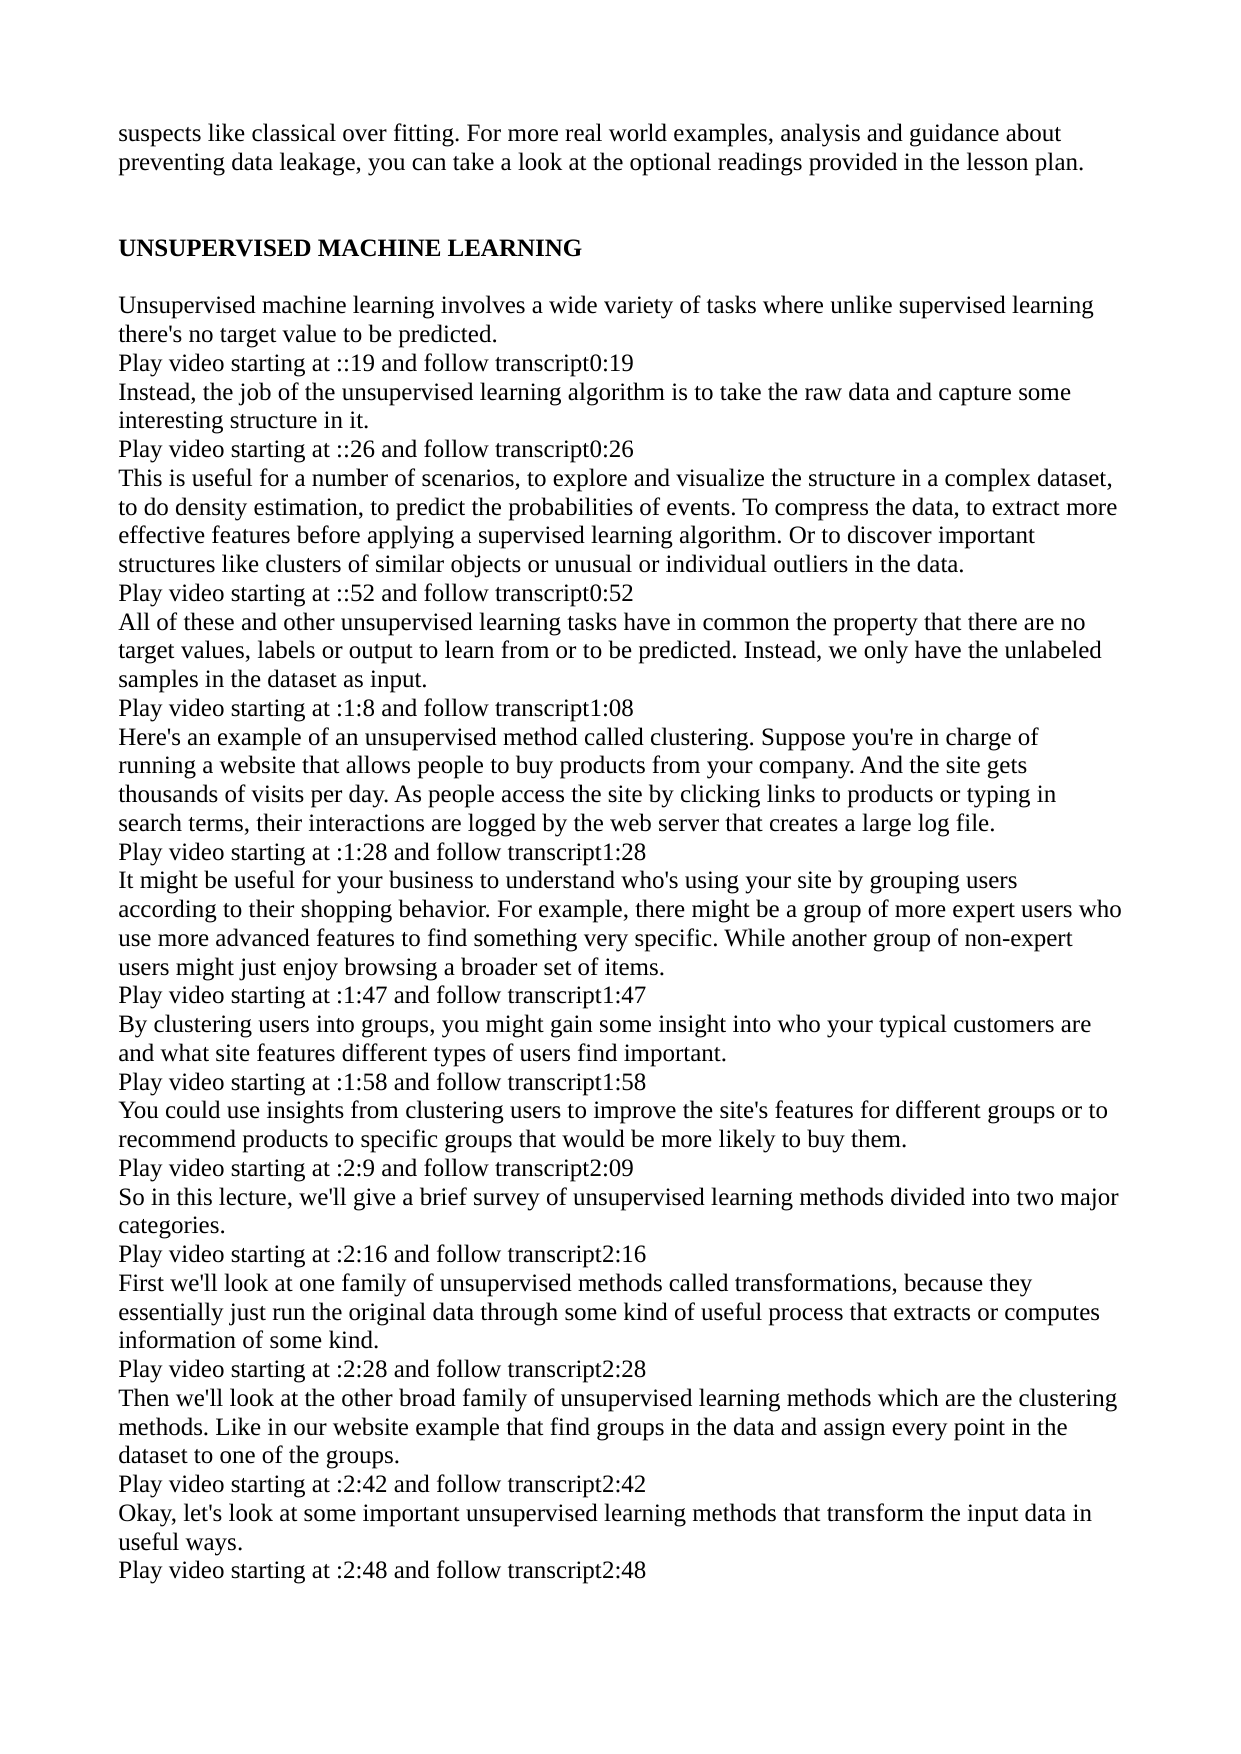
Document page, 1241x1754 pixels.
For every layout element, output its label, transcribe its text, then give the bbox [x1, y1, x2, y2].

text Then we'll look at the other broad family of unsupervised learning methods which are the clustering methods. Like in our website example that find groups in the data and assign every point in the dataset to one of the groups. [118, 1383, 1122, 1469]
text By clustering users into groups, you might gain some insight into who your typical customers are and what site features different types of users find important. [118, 1009, 1122, 1067]
text Instead, the job of the unsupervised learning algorithm is to take the raw data and capture some interesting structure in it. [118, 377, 1122, 434]
text You could use insights from clustering users to improve the site's features for different groups or to recommend products to specific groups that would be more likely to buy them. [118, 1096, 1122, 1153]
text Play video starting at :1:58 and follow transcript1:58 [118, 1067, 1122, 1096]
text This is useful for a number of scenarios, to explore and visualize the structure in a complex dataset, to do density estimation, to predict the probabilities of events. To compress the data, to extract more effective features before applying a supervised learning algorithm. Or to discover important structures like clusters of similar objects or unusual or individual outliers in the data. [118, 463, 1122, 578]
text suspects like classical over fitting. For more real world examples, analysis and guidance about preventing data leakage, you can take a look at the optional readings provided in the lesson plan. [118, 118, 1122, 176]
text Play video starting at :2:28 and follow transcript2:28 [118, 1354, 1122, 1383]
text UNSUPERVISED MACHINE LEARNING [118, 233, 1122, 262]
text Play video starting at :2:48 and follow transcript2:48 [118, 1556, 1122, 1584]
text All of these and other unsupervised learning tasks have in common the property that there are no target values, labels or output to learn from or to be predicted. Instead, we only have the unlabeled samples in the dataset as input. [118, 607, 1122, 693]
text Play video starting at ::52 and follow transcript0:52 [118, 578, 1122, 607]
text It might be useful for your business to understand who's using your site by grouping users according to their shopping behavior. For example, there might be a group of more expert users who use more advanced features to find something very specific. While another group of non-expert users might just enjoy browsing a broader set of items. [118, 866, 1122, 981]
text Play video starting at :1:47 and follow transcript1:47 [118, 981, 1122, 1009]
text First we'll look at one family of unsupervised methods called transformations, because they essentially just run the original data through some kind of useful process that extracts or computes information of some kind. [118, 1268, 1122, 1354]
text Here's an example of an unsupervised method called clustering. Suppose you're in charge of running a website that allows people to buy products from your company. And the site gets thousands of visits per day. As people access the site by clicking links to products or typing in search terms, their interactions are logged by the web server that creates a large log file. [118, 722, 1122, 837]
text Play video starting at :1:28 and follow transcript1:28 [118, 837, 1122, 866]
text Play video starting at ::19 and follow transcript0:19 [118, 348, 1122, 377]
text Play video starting at :2:16 and follow transcript2:16 [118, 1239, 1122, 1268]
text Unsupervised machine learning involves a wide variety of tasks where unlike supervised learning there's no target value to be predicted. [118, 291, 1122, 348]
text Play video starting at :2:9 and follow transcript2:09 [118, 1153, 1122, 1182]
text So in this lecture, we'll give a brief survey of unsupervised learning methods divided into two major categories. [118, 1182, 1122, 1239]
text Play video starting at :2:42 and follow transcript2:42 [118, 1469, 1122, 1498]
text Okay, let's look at some important unsupervised learning methods that transform the input data in useful ways. [118, 1498, 1122, 1556]
text Play video starting at ::26 and follow transcript0:26 [118, 434, 1122, 463]
text Play video starting at :1:8 and follow transcript1:08 [118, 693, 1122, 722]
